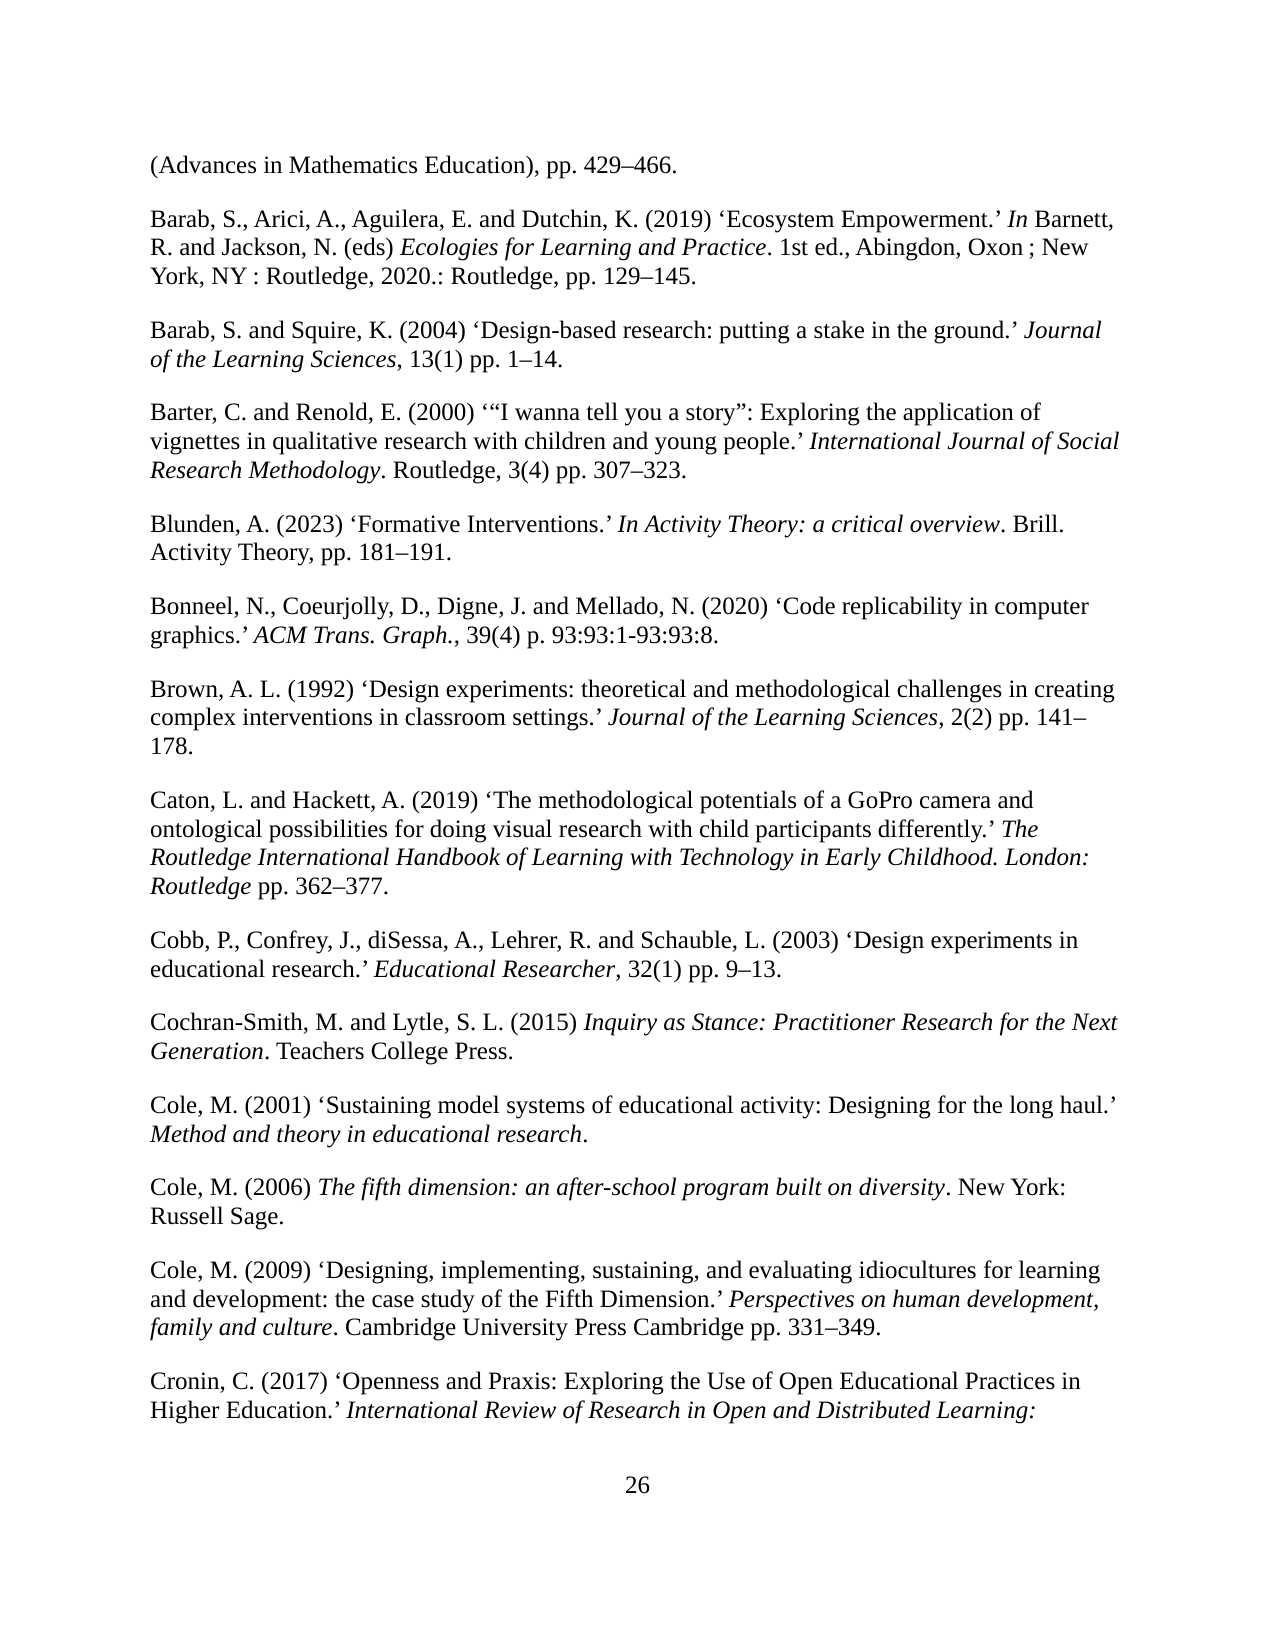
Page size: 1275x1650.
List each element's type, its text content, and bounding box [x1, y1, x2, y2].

text Caton, L. and Hackett, A. (2019) ‘The methodological potentials of a GoPro camera and ontological possibilities for doing visual research with child participants differently.’ The Routledge International Handbook of Learning with Technology in Early Childhood. London: Routledge pp. 362–377. [150, 785, 1125, 900]
text Blunden, A. (2023) ‘Formative Interventions.’ In Activity Theory: a critical overview. Brill. Activity Theory, pp. 181–191. [150, 509, 1125, 566]
text Barter, C. and Renold, E. (2000) ‘“I wanna tell you a story”: Exploring the application of vignettes in qualitative research with children and young people.’ International Journal of Social Research Methodology. Routledge, 3(4) pp. 307–323. [150, 397, 1125, 484]
text Cole, M. (2001) ‘Sustaining model systems of educational activity: Designing for the long haul.’ Method and theory in educational research. [150, 1090, 1125, 1147]
text Cole, M. (2006) The fifth dimension: an after-school program built on diversity. New York: Russell Sage. [150, 1172, 1125, 1230]
text Cole, M. (2009) ‘Designing, implementing, sustaining, and evaluating idiocultures for learning and development: the case study of the Fifth Dimension.’ Perspectives on human development, family and culture. Cambridge University Press Cambridge pp. 331–349. [150, 1255, 1125, 1341]
text Brown, A. L. (1992) ‘Design experiments: theoretical and methodological challenges in creating complex interventions in classroom settings.’ Journal of the Learning Sciences, 2(2) pp. 141–178. [150, 674, 1125, 760]
text Cronin, C. (2017) ‘Openness and Praxis: Exploring the Use of Open Educational Practices in Higher Education.’ International Review of Research in Open and Distributed Learning: [150, 1366, 1125, 1424]
text Barab, S. and Squire, K. (2004) ‘Design-based research: putting a stake in the ground.’ Journal of the Learning Sciences, 13(1) pp. 1–14. [150, 315, 1125, 372]
text Cochran-Smith, M. and Lytle, S. L. (2015) Inquiry as Stance: Practitioner Research for the Next Generation. Teachers College Press. [150, 1007, 1125, 1065]
text (Advances in Mathematics Education), pp. 429–466. [150, 150, 1125, 179]
text Bonneel, N., Coeurjolly, D., Digne, J. and Mellado, N. (2020) ‘Code replicability in computer graphics.’ ACM Trans. Graph., 39(4) p. 93:93:1-93:93:8. [150, 591, 1125, 649]
text Barab, S., Arici, A., Aguilera, E. and Dutchin, K. (2019) ‘Ecosystem Empowerment.’ In Barnett, R. and Jackson, N. (eds) Ecologies for Learning and Practice. 1st ed., Abingdon, Oxon ; New York, NY : Routledge, 2020.: Routledge, pp. 129–145. [150, 204, 1125, 290]
text Cobb, P., Confrey, J., diSessa, A., Lehrer, R. and Schauble, L. (2003) ‘Design experiments in educational research.’ Educational Researcher, 32(1) pp. 9–13. [150, 925, 1125, 982]
